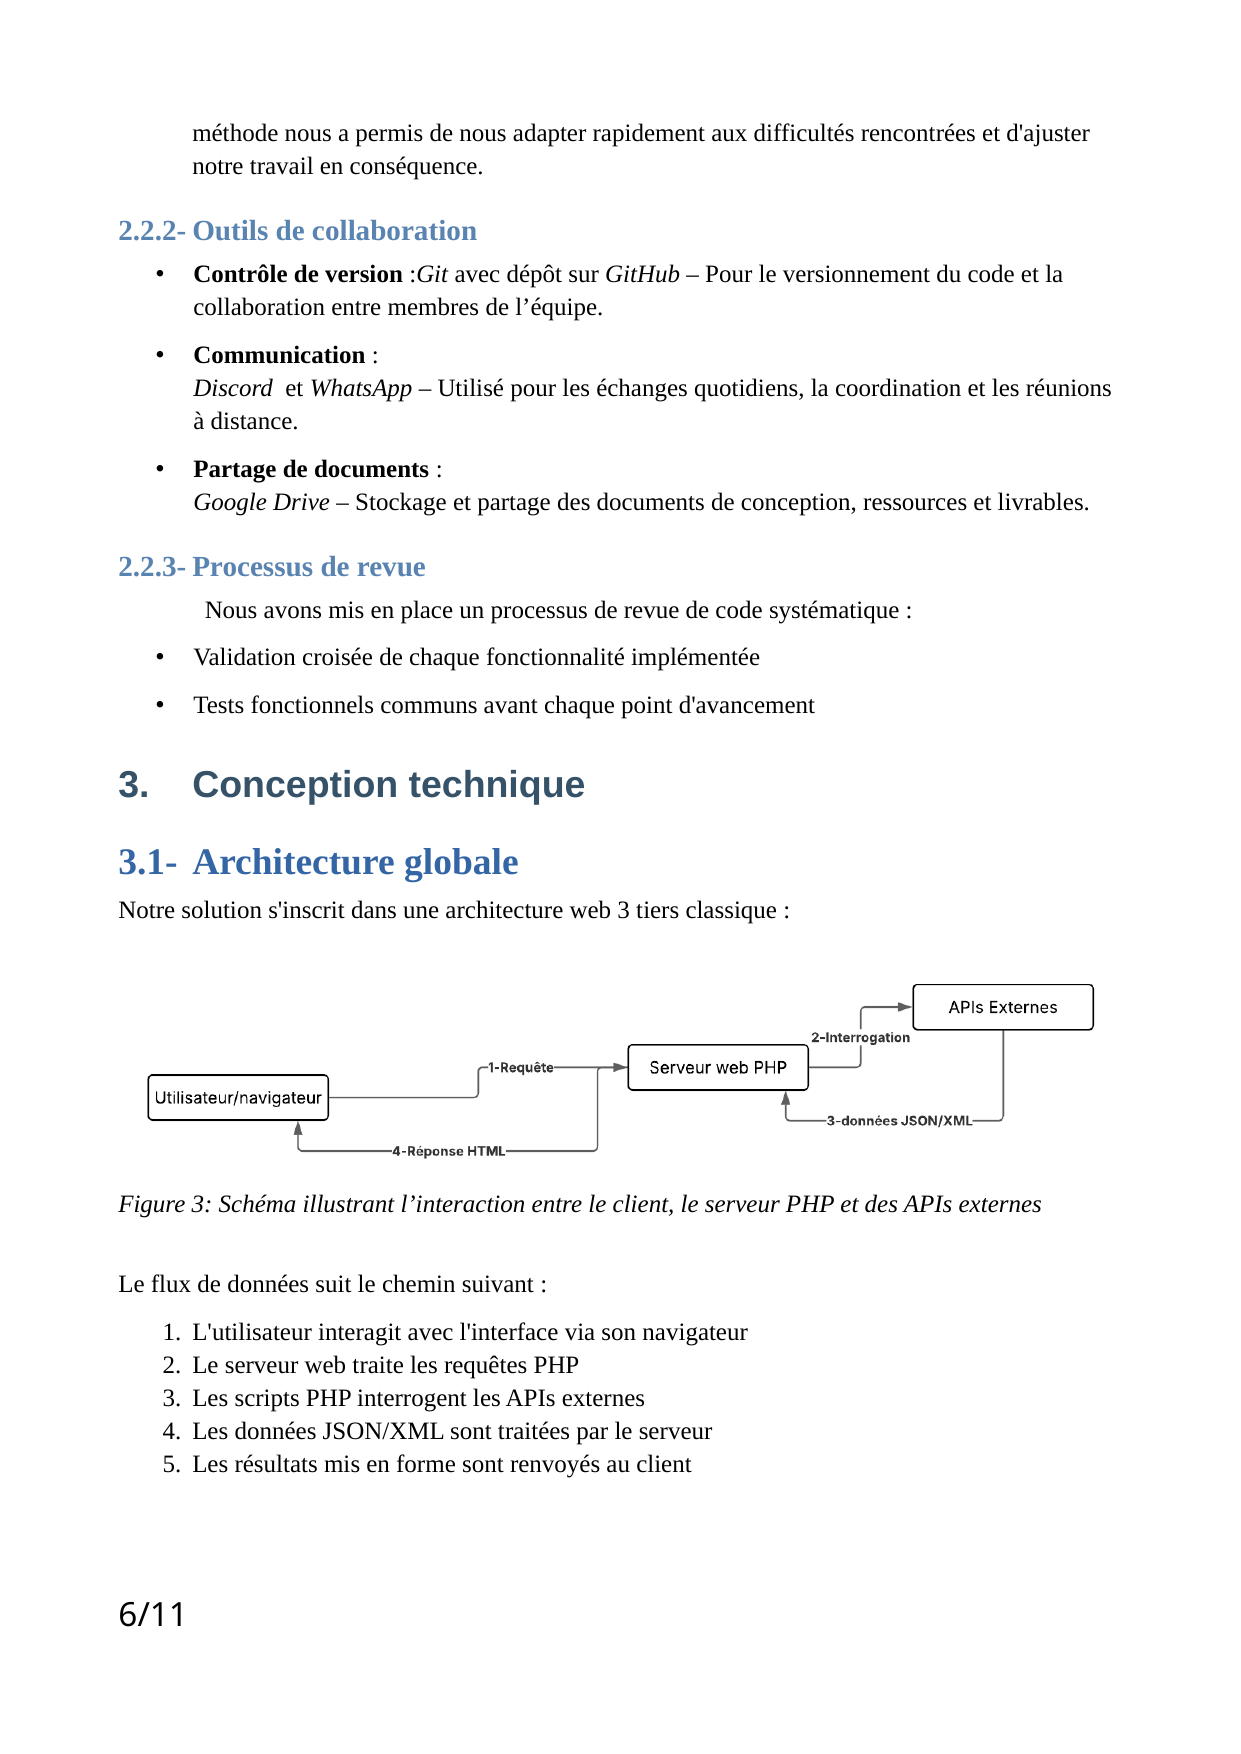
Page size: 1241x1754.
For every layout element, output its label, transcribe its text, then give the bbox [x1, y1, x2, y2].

subtitle Processus de revue [118, 549, 1122, 582]
list Les données JSON/XML sont traitées par le serveur [162, 1416, 1122, 1445]
list Contrôle de version :Git avec dépôt sur GitHub – Pour le versionnement du code et la collaboration entre membres de l’équipe. [156, 259, 1122, 321]
picture [118, 955, 1123, 1189]
text Le flux de données suit le chemin suivant : [118, 1269, 1122, 1298]
subtitle Conception technique [118, 763, 1122, 806]
text Notre solution s'inscrit dans une architecture web 3 tiers classique : [118, 895, 1122, 923]
text Figure 3: Schéma illustrant l’interaction entre le client, le serveur PHP et des APIs externes [118, 1189, 1122, 1217]
text Nous avons mis en place un processus de revue de code systématique : [192, 595, 1122, 624]
list Partage de documents : Google Drive – Stockage et partage des documents de conception, ressources et livrables. [156, 454, 1122, 515]
subtitle Architecture globale [118, 839, 1122, 882]
list Les résultats mis en forme sont renvoyés au client [162, 1449, 1122, 1478]
list Validation croisée de chaque fonctionnalité implémentée [156, 642, 1122, 671]
list Tests fonctionnels communs avant chaque point d'avancement [156, 690, 1122, 719]
list L'utilisateur interagit avec l'interface via son navigateur [162, 1317, 1122, 1346]
subtitle Outils de collaboration [118, 213, 1122, 247]
list Les scripts PHP interrogent les APIs externes [162, 1383, 1122, 1412]
text méthode nous a permis de nous adapter rapidement aux difficultés rencontrées et d'ajuster notre travail en conséquence. [192, 118, 1122, 180]
list Communication : Discord et WhatsApp – Utilisé pour les échanges quotidiens, la coordination et les réunions à distance. [156, 340, 1122, 435]
list Le serveur web traite les requêtes PHP [162, 1350, 1122, 1379]
